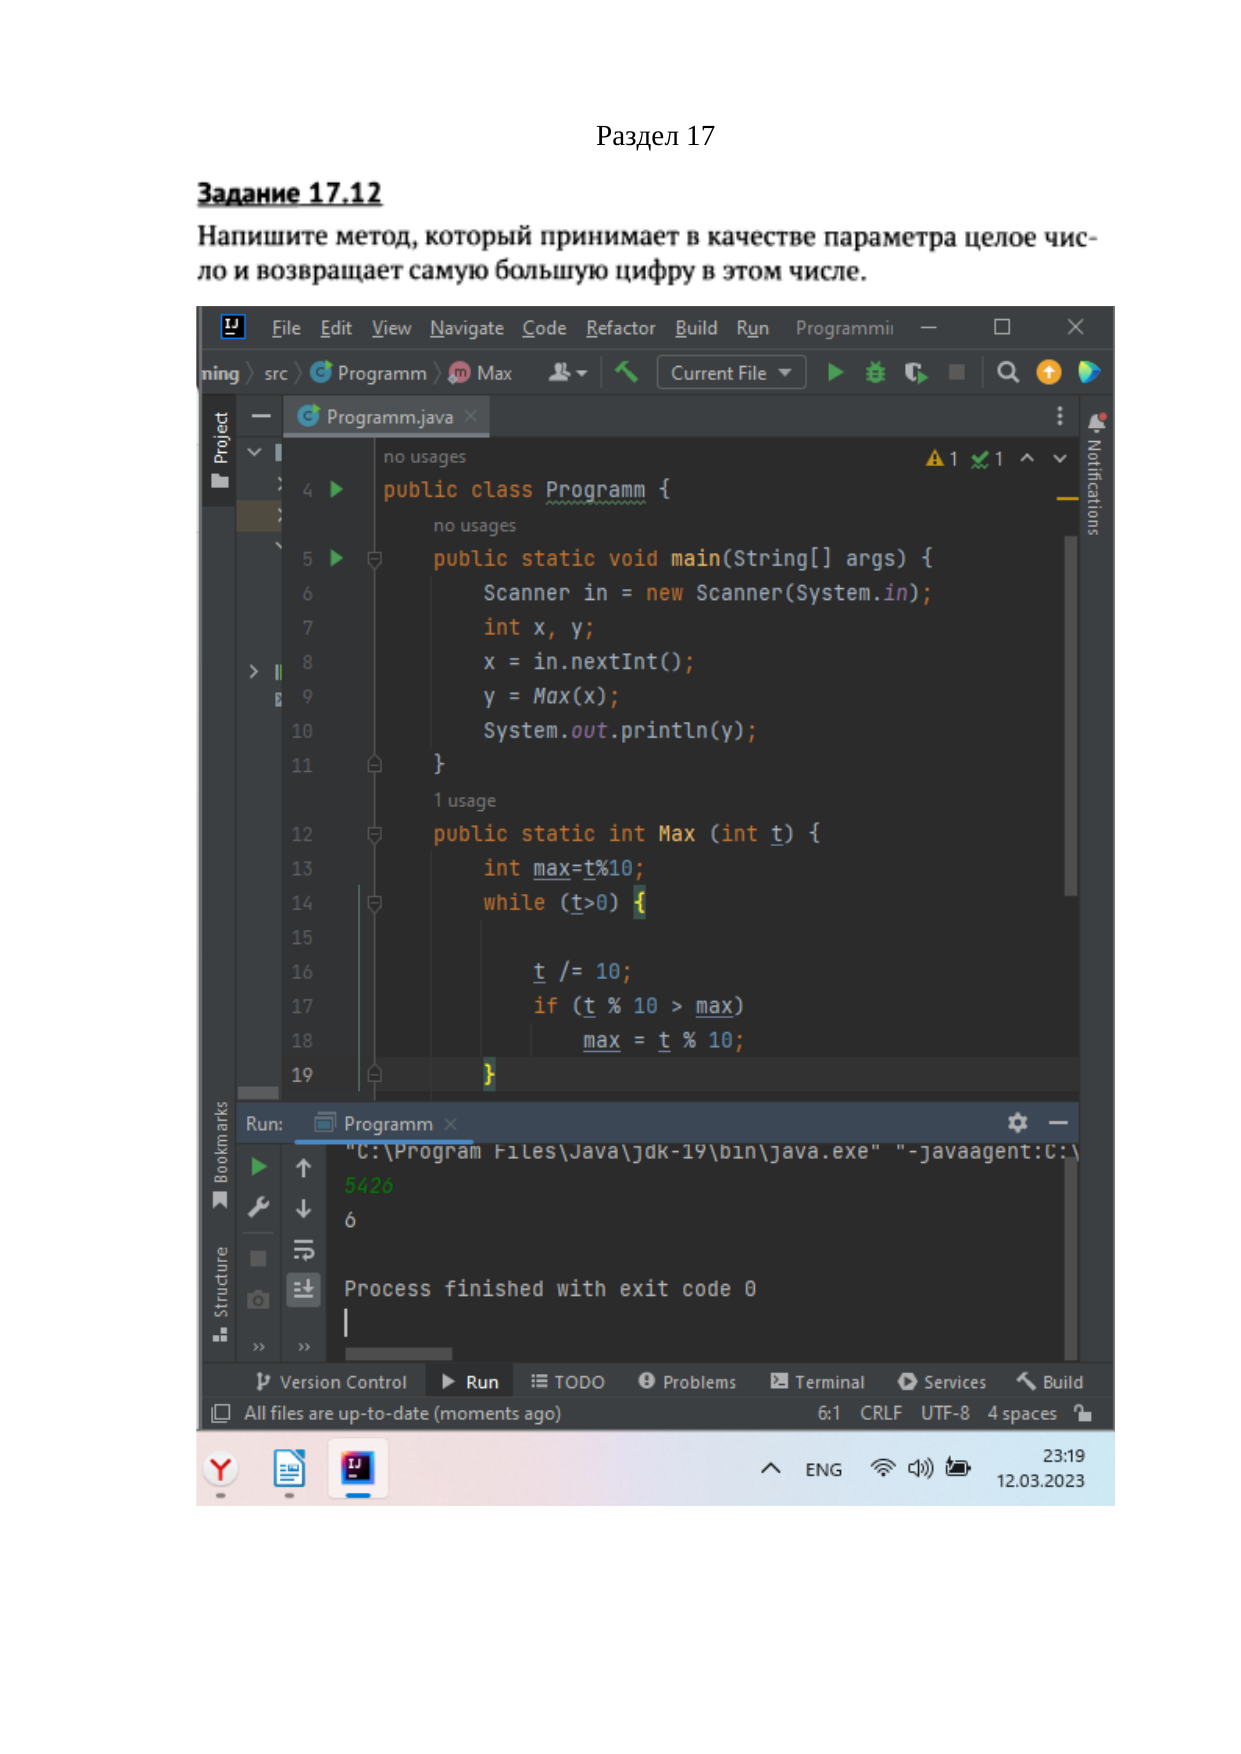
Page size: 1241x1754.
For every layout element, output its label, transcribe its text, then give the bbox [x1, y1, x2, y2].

picture [192, 168, 1119, 290]
picture [196, 306, 1115, 1506]
text Раздел 17 [118, 118, 1122, 152]
